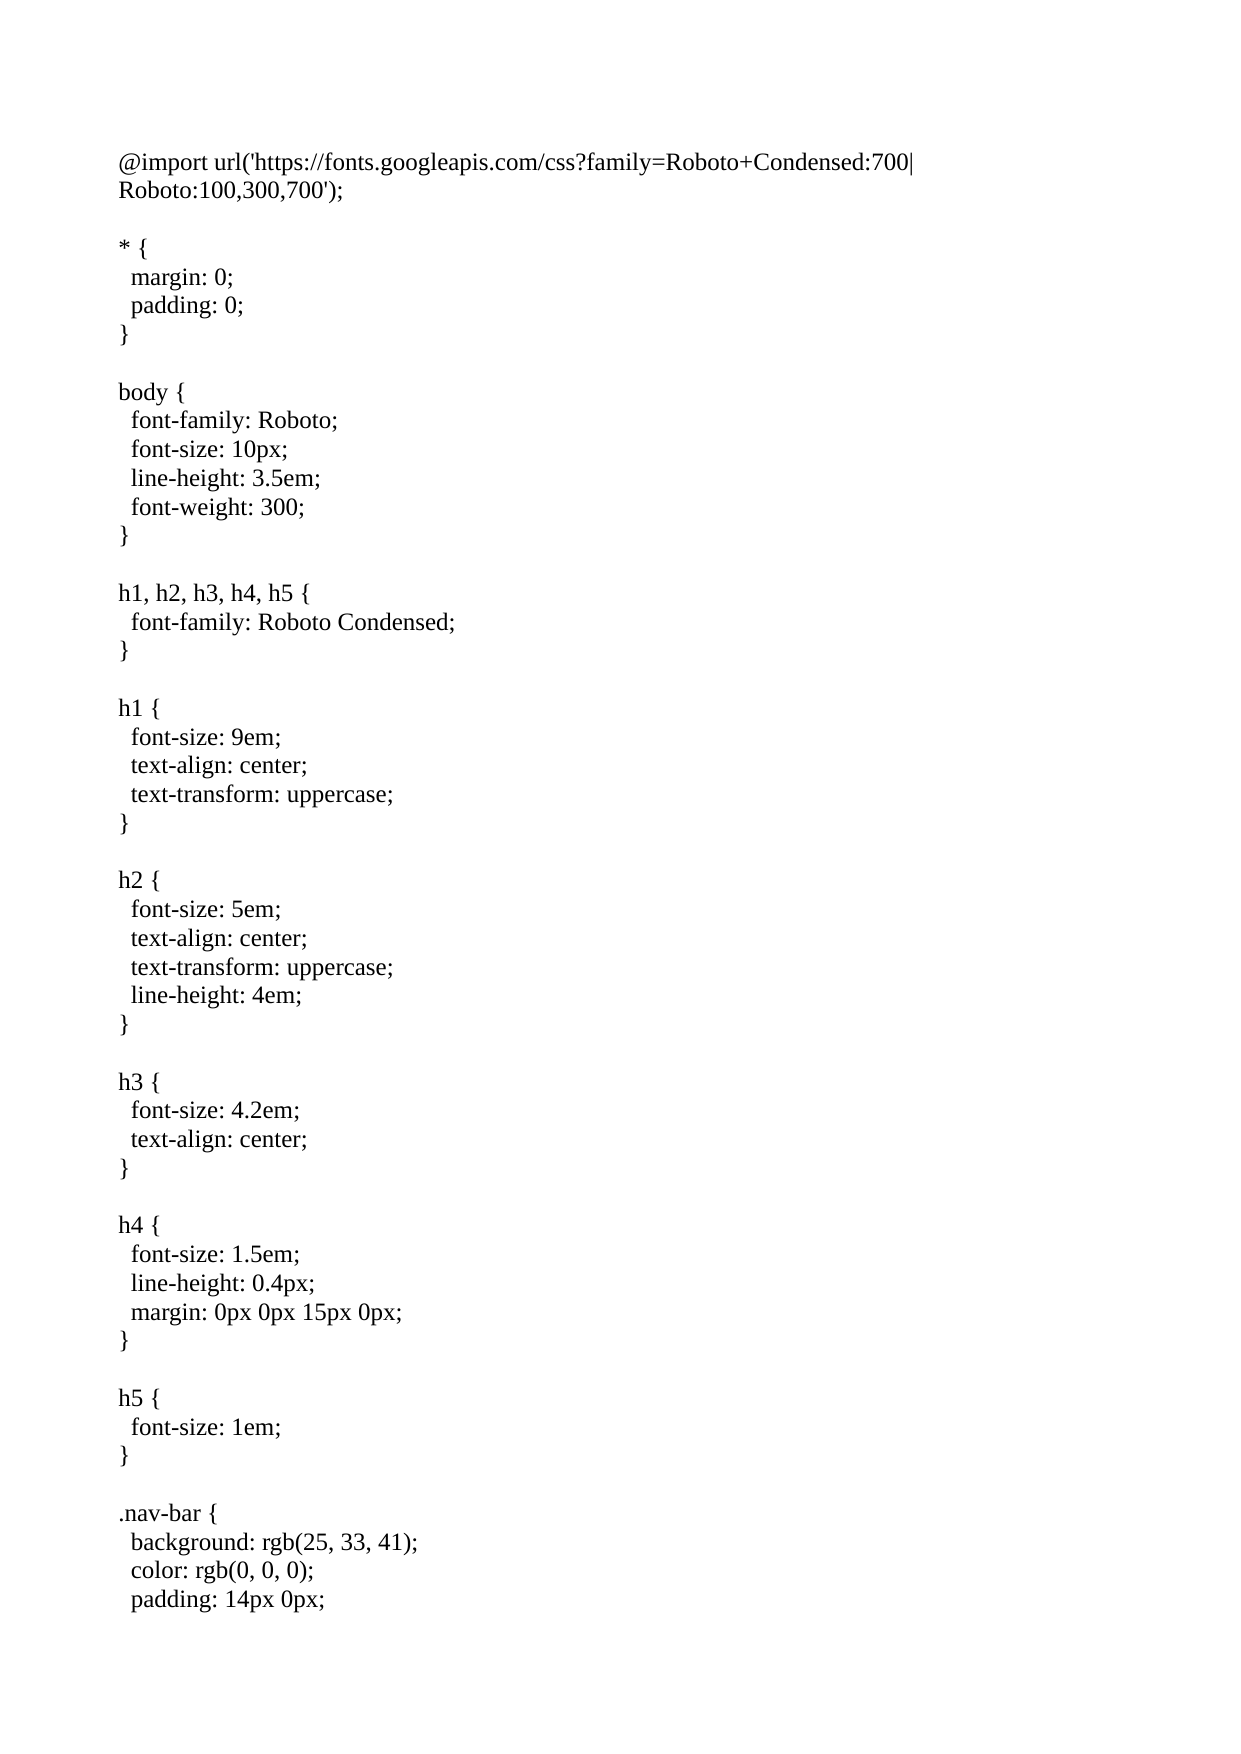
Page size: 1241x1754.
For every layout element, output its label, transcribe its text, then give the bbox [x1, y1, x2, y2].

text } [118, 1153, 1122, 1182]
text * { [118, 233, 1122, 262]
text font-size: 1.5em; [118, 1239, 1122, 1268]
text padding: 0; [118, 291, 1122, 319]
text font-size: 1em; [118, 1412, 1122, 1441]
text text-align: center; [118, 1124, 1122, 1153]
text line-height: 3.5em; [118, 463, 1122, 492]
text } [118, 808, 1122, 837]
text margin: 0; [118, 262, 1122, 291]
text text-align: center; [118, 923, 1122, 952]
text body { [118, 377, 1122, 406]
text h1 { [118, 693, 1122, 722]
text font-size: 4.2em; [118, 1096, 1122, 1124]
text } [118, 521, 1122, 549]
text padding: 14px 0px; [118, 1584, 1122, 1613]
text font-size: 9em; [118, 722, 1122, 751]
text font-weight: 300; [118, 492, 1122, 521]
text } [118, 1009, 1122, 1038]
text h1, h2, h3, h4, h5 { [118, 578, 1122, 607]
text text-align: center; [118, 751, 1122, 779]
text color: rgb(0, 0, 0); [118, 1556, 1122, 1584]
text @import url('https://fonts.googleapis.com/css?family=Roboto+Condensed:700|Roboto:100,300,700'); [118, 147, 1122, 204]
text font-size: 10px; [118, 434, 1122, 463]
text } [118, 319, 1122, 348]
text h4 { [118, 1211, 1122, 1239]
text } [118, 636, 1122, 664]
text margin: 0px 0px 15px 0px; [118, 1297, 1122, 1326]
text font-family: Roboto; [118, 406, 1122, 434]
text background: rgb(25, 33, 41); [118, 1527, 1122, 1556]
text text-transform: uppercase; [118, 779, 1122, 808]
text text-transform: uppercase; [118, 952, 1122, 981]
text line-height: 4em; [118, 981, 1122, 1009]
text line-height: 0.4px; [118, 1268, 1122, 1297]
text } [118, 1441, 1122, 1469]
text font-size: 5em; [118, 894, 1122, 923]
text h5 { [118, 1383, 1122, 1412]
text h2 { [118, 866, 1122, 894]
text h3 { [118, 1067, 1122, 1096]
text } [118, 1326, 1122, 1354]
text .nav-bar { [118, 1498, 1122, 1527]
text font-family: Roboto Condensed; [118, 607, 1122, 636]
